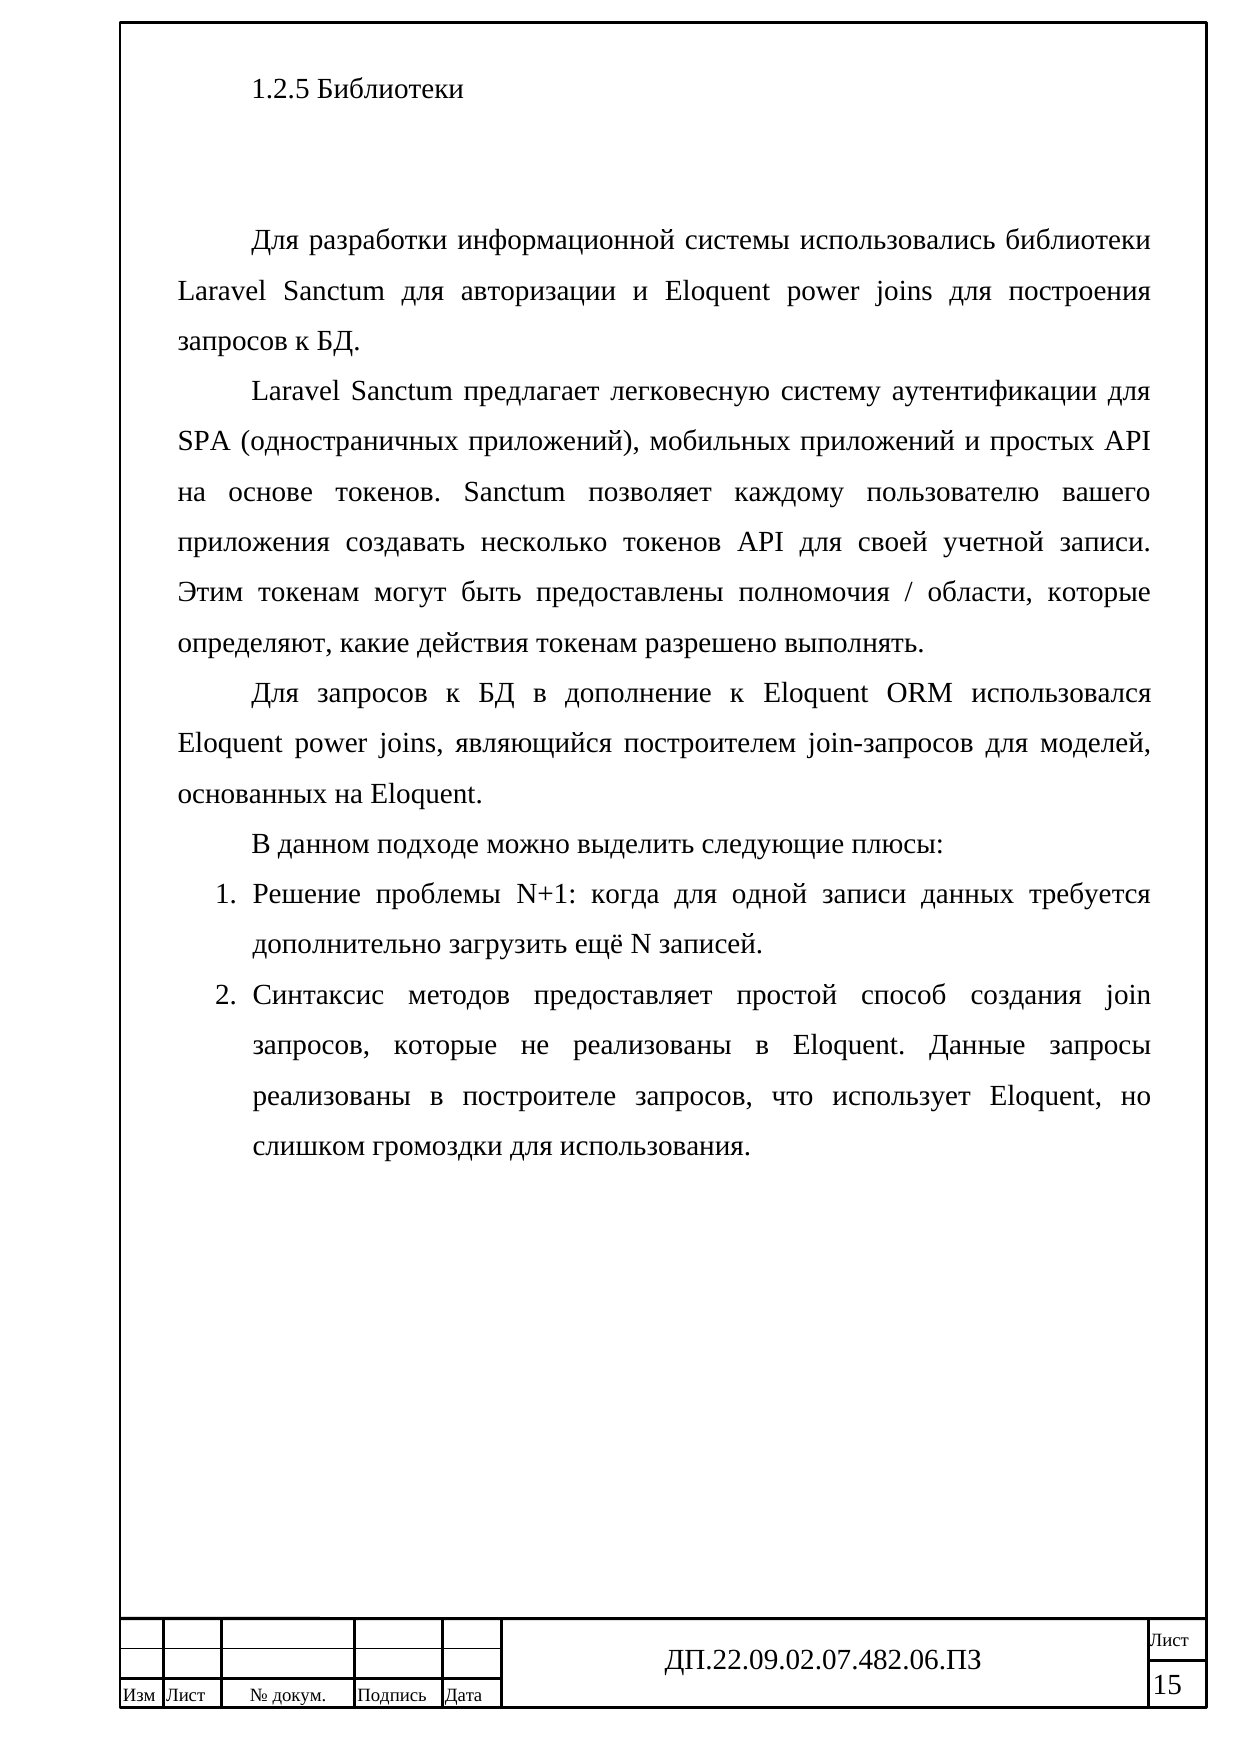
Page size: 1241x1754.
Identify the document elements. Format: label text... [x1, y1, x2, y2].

text Для запросов к БД в дополнение к Eloquent ORM использовался Eloquent power joins, являющийся построителем join-запросов для моделей, основанных на Eloquent. [177, 675, 1152, 809]
text Для разработки информационной системы использовались библиотеки Laravel Sanctum для авторизации и Eloquent power joins для построения запросов к БД. [177, 222, 1152, 356]
list Решение проблемы N+1: когда для одной записи данных требуется дополнительно загрузить ещё N записей. [215, 876, 1152, 960]
text В данном подходе можно выделить следующие плюсы: [177, 826, 1152, 859]
subtitle Библиотеки [251, 71, 1152, 105]
list Синтаксис методов предоставляет простой способ создания join запросов, которые не реализованы в Eloquent. Данные запросы реализованы в построителе запросов, что использует Eloquent, но слишком громоздки для использования. [215, 977, 1152, 1161]
text Laravel Sanctum предлагает легковесную систему аутентификации для SPA (одностраничных приложений), мобильных приложений и простых API на основе токенов. Sanctum позволяет каждому пользователю вашего приложения создавать несколько токенов API для своей учетной записи. Этим токенам могут быть предоставлены полномочия / области, которые определяют, какие действия токенам разрешено выполнять. [177, 373, 1152, 658]
